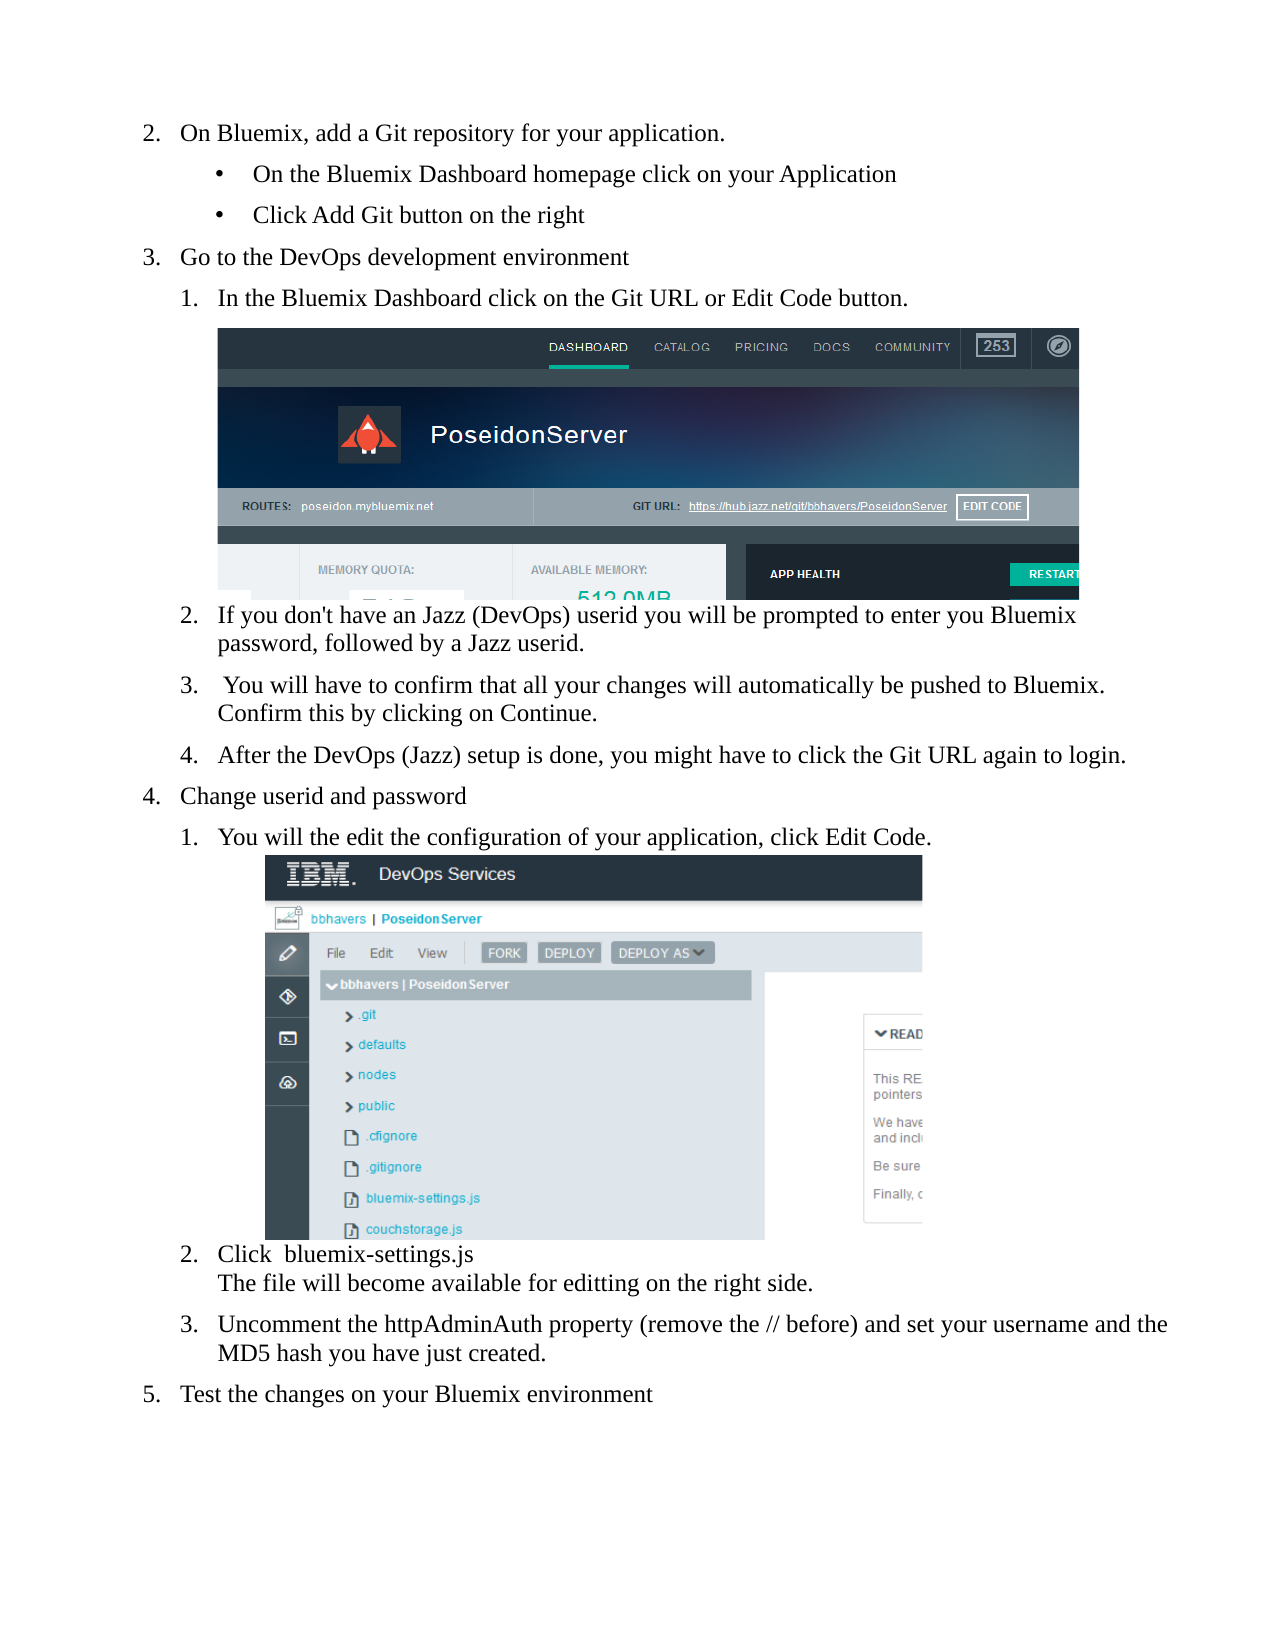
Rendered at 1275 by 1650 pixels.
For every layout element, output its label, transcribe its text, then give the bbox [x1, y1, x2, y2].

list Test the changes on your Bluemix environment [142, 1379, 1170, 1408]
list Change userid and password [142, 781, 1170, 810]
list If you don't have an Jazz (DevOps) userid you will be prompted to enter you Bluemix password, followed by a Jazz userid. [180, 324, 1170, 657]
list Uncomment the httpAdminAuth property (remove the // before) and set your username and the MD5 hash you have just created. [180, 1309, 1170, 1367]
list In the Bluemix Dashboard click on the Git URL or Edit Code button. [180, 283, 1170, 312]
list Go to the DevOps development environment [142, 242, 1170, 271]
picture [265, 855, 923, 1240]
list You will the edit the configuration of your application, click Edit Code. [180, 822, 1170, 851]
list After the DevOps (Jazz) setup is done, you might have to click the Git URL again to login. [180, 740, 1170, 768]
list On the Bluemix Dashboard homepage click on your Application [215, 159, 1170, 188]
list On Bluemix, add a Git repository for your application. [142, 118, 1170, 147]
list Click bluemix-settings.js The file will become available for editting on the right side. [180, 863, 1170, 1297]
list You will have to confirm that all your changes will automatically be pushed to Bluemix. Confirm this by clicking on Continue. [180, 670, 1170, 727]
list Click Add Git button on the right [215, 201, 1170, 229]
picture [217, 328, 1080, 600]
